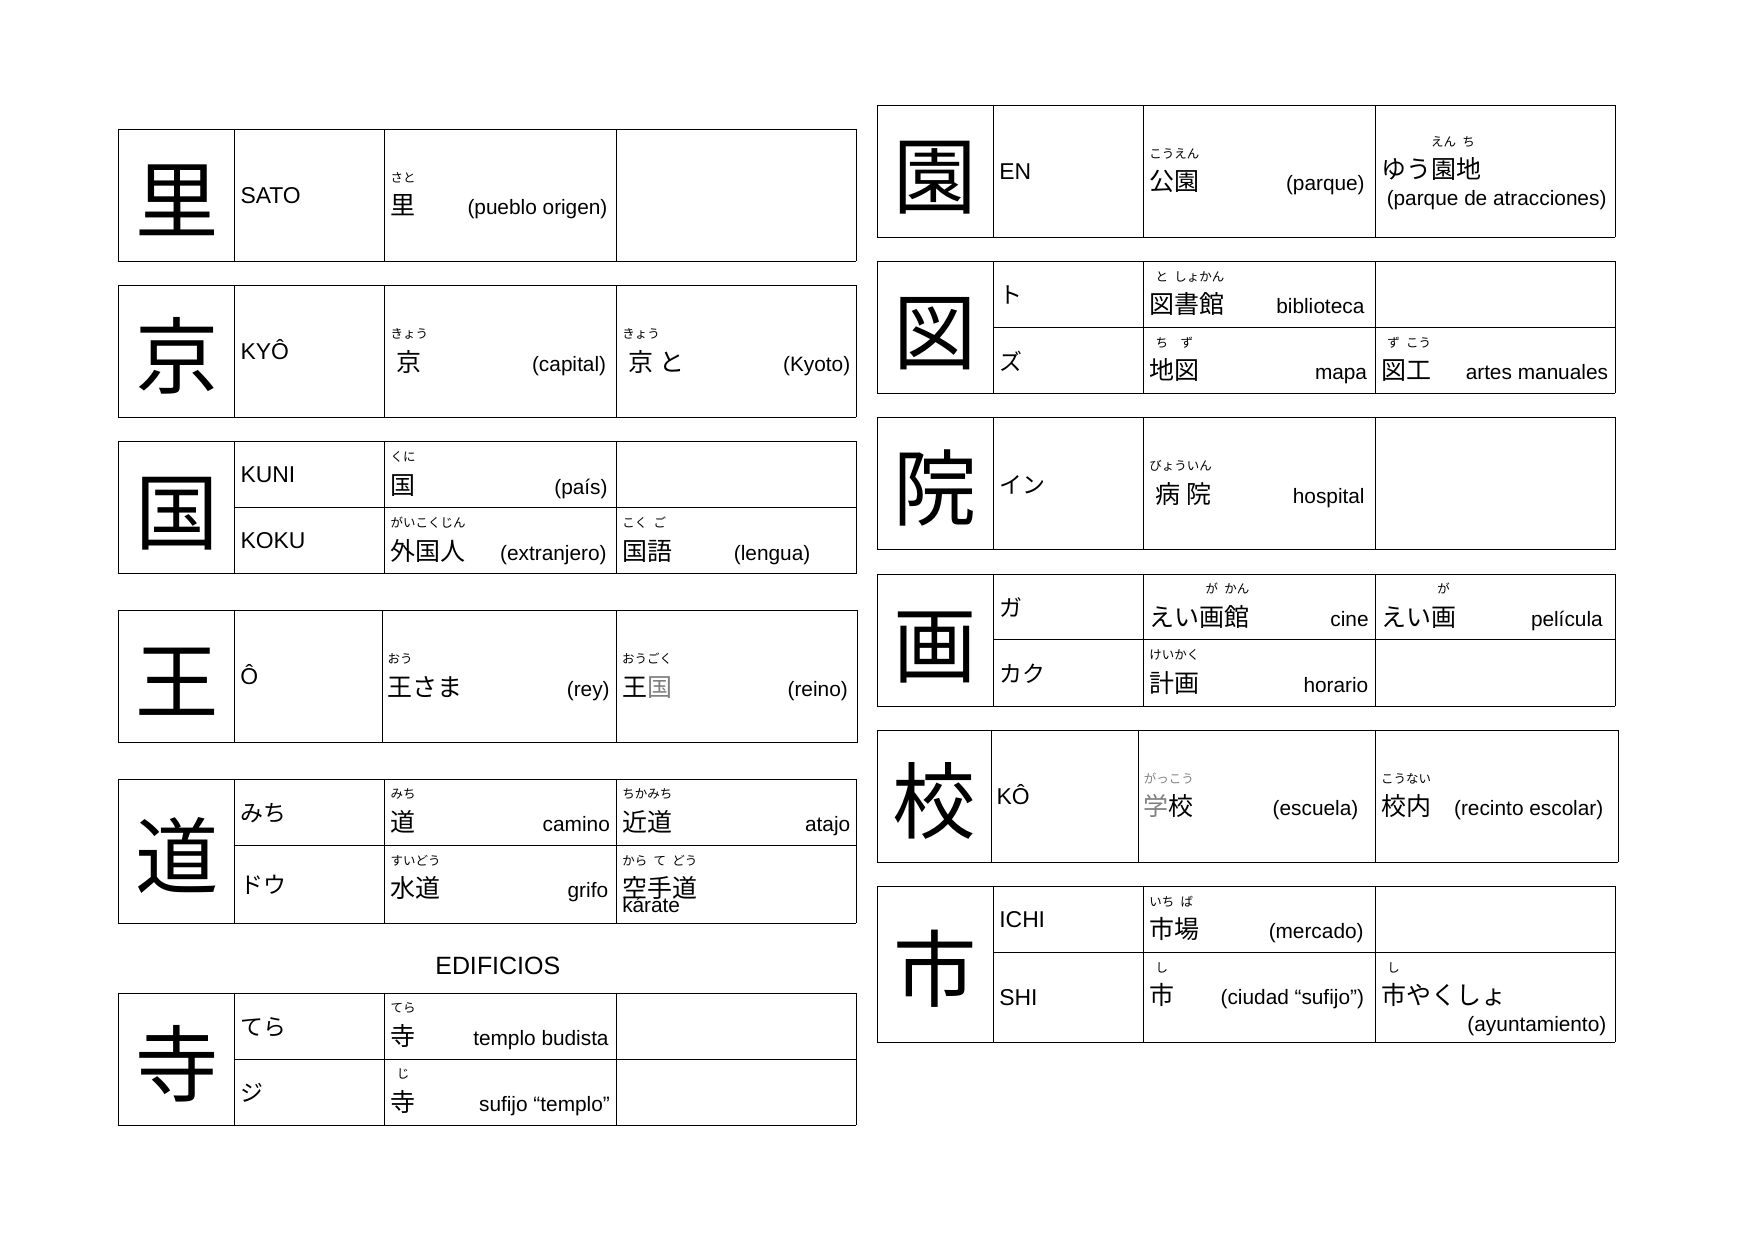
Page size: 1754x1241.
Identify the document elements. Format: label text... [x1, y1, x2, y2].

table_header 画 [878, 575, 993, 706]
table_cell 地ち図ず mapa [1144, 328, 1375, 393]
table_cell SHI [994, 953, 1143, 1042]
table_header 京きょうと (Kyoto) [617, 286, 856, 417]
table_header KYÔ [235, 286, 384, 417]
table_cell [1376, 640, 1615, 706]
table_cell ズ [994, 328, 1143, 393]
table_header Ô [235, 611, 382, 742]
table_header 校 [878, 731, 991, 862]
table_header [1376, 262, 1615, 327]
table_header ト [994, 262, 1143, 327]
table_cell 市し (ciudad “sufijo”) [1144, 953, 1375, 1042]
table_header 図と書しょ館かん biblioteca [1144, 262, 1375, 327]
table_header みち [235, 780, 384, 844]
table_header KUNI [235, 442, 384, 507]
table_header えい画が película [1376, 575, 1615, 639]
table_header 病びょう院いん hospital [1144, 418, 1375, 549]
table_header [617, 130, 856, 261]
table_cell 市しやくしょ (ayuntamiento) [1376, 953, 1615, 1042]
table_header 院 [878, 418, 993, 549]
table_header ガ [994, 575, 1143, 639]
table_header [1376, 418, 1615, 549]
table_cell 計けい画かく horario [1144, 640, 1375, 706]
table_cell 寺じ sufijo “templo” [385, 1060, 616, 1125]
text EDIFICIOS [118, 951, 877, 980]
table_header 図 [878, 262, 993, 393]
table_header 園 [878, 106, 993, 237]
table_cell 水すい道どう grifo [385, 846, 616, 922]
table_header ICHI [994, 887, 1143, 952]
table_header 王おう国ごく (reino) [617, 611, 857, 742]
table_cell 空から手て道どう kárate [617, 846, 856, 922]
table_header 王おうさま (rey) [383, 611, 616, 742]
table_cell KOKU [235, 508, 384, 573]
table_header ゆう園えん地ち (parque de atracciones) [1376, 106, 1615, 237]
table_cell ドウ [235, 846, 384, 922]
table_header [617, 442, 856, 507]
table_header 道みち camino [385, 780, 616, 844]
table_cell ジ [235, 1060, 384, 1125]
table_header SATO [235, 130, 384, 261]
table_header [617, 994, 856, 1058]
table_header 近ちか道みち atajo [617, 780, 856, 844]
table_cell 国こく語ご (lengua) [617, 508, 856, 573]
table_header 京 [119, 286, 234, 417]
table_header 市いち場ば (mercado) [1144, 887, 1375, 952]
table_header 寺 [119, 994, 234, 1125]
table_header [1376, 887, 1615, 952]
table_header えい画が館かん cine [1144, 575, 1375, 639]
table_header EN [994, 106, 1143, 237]
table_header てら [235, 994, 384, 1058]
table_header イン [994, 418, 1143, 549]
table_header KÔ [992, 731, 1138, 862]
table_header 寺てら templo budista [385, 994, 616, 1058]
table_cell 図ず工こう artes manuales [1376, 328, 1615, 393]
table_header 学がっ校こう (escuela) [1139, 731, 1375, 862]
table_header 京きょう (capital) [385, 286, 616, 417]
table_cell 外がい国こく人じん (extranjero) [385, 508, 616, 573]
table_header 公こう園えん (parque) [1144, 106, 1375, 237]
table_header 里 [119, 130, 234, 261]
table_header 王 [119, 611, 234, 742]
table_cell [617, 1060, 856, 1125]
table_header 里さと (pueblo origen) [385, 130, 616, 261]
table_header 道 [119, 780, 234, 922]
table_header 国くに (país) [385, 442, 616, 507]
table_header 校こう内ない (recinto escolar) [1376, 731, 1618, 862]
table_header 国 [119, 442, 234, 573]
table_cell カク [994, 640, 1143, 706]
table_header 市 [878, 887, 993, 1042]
